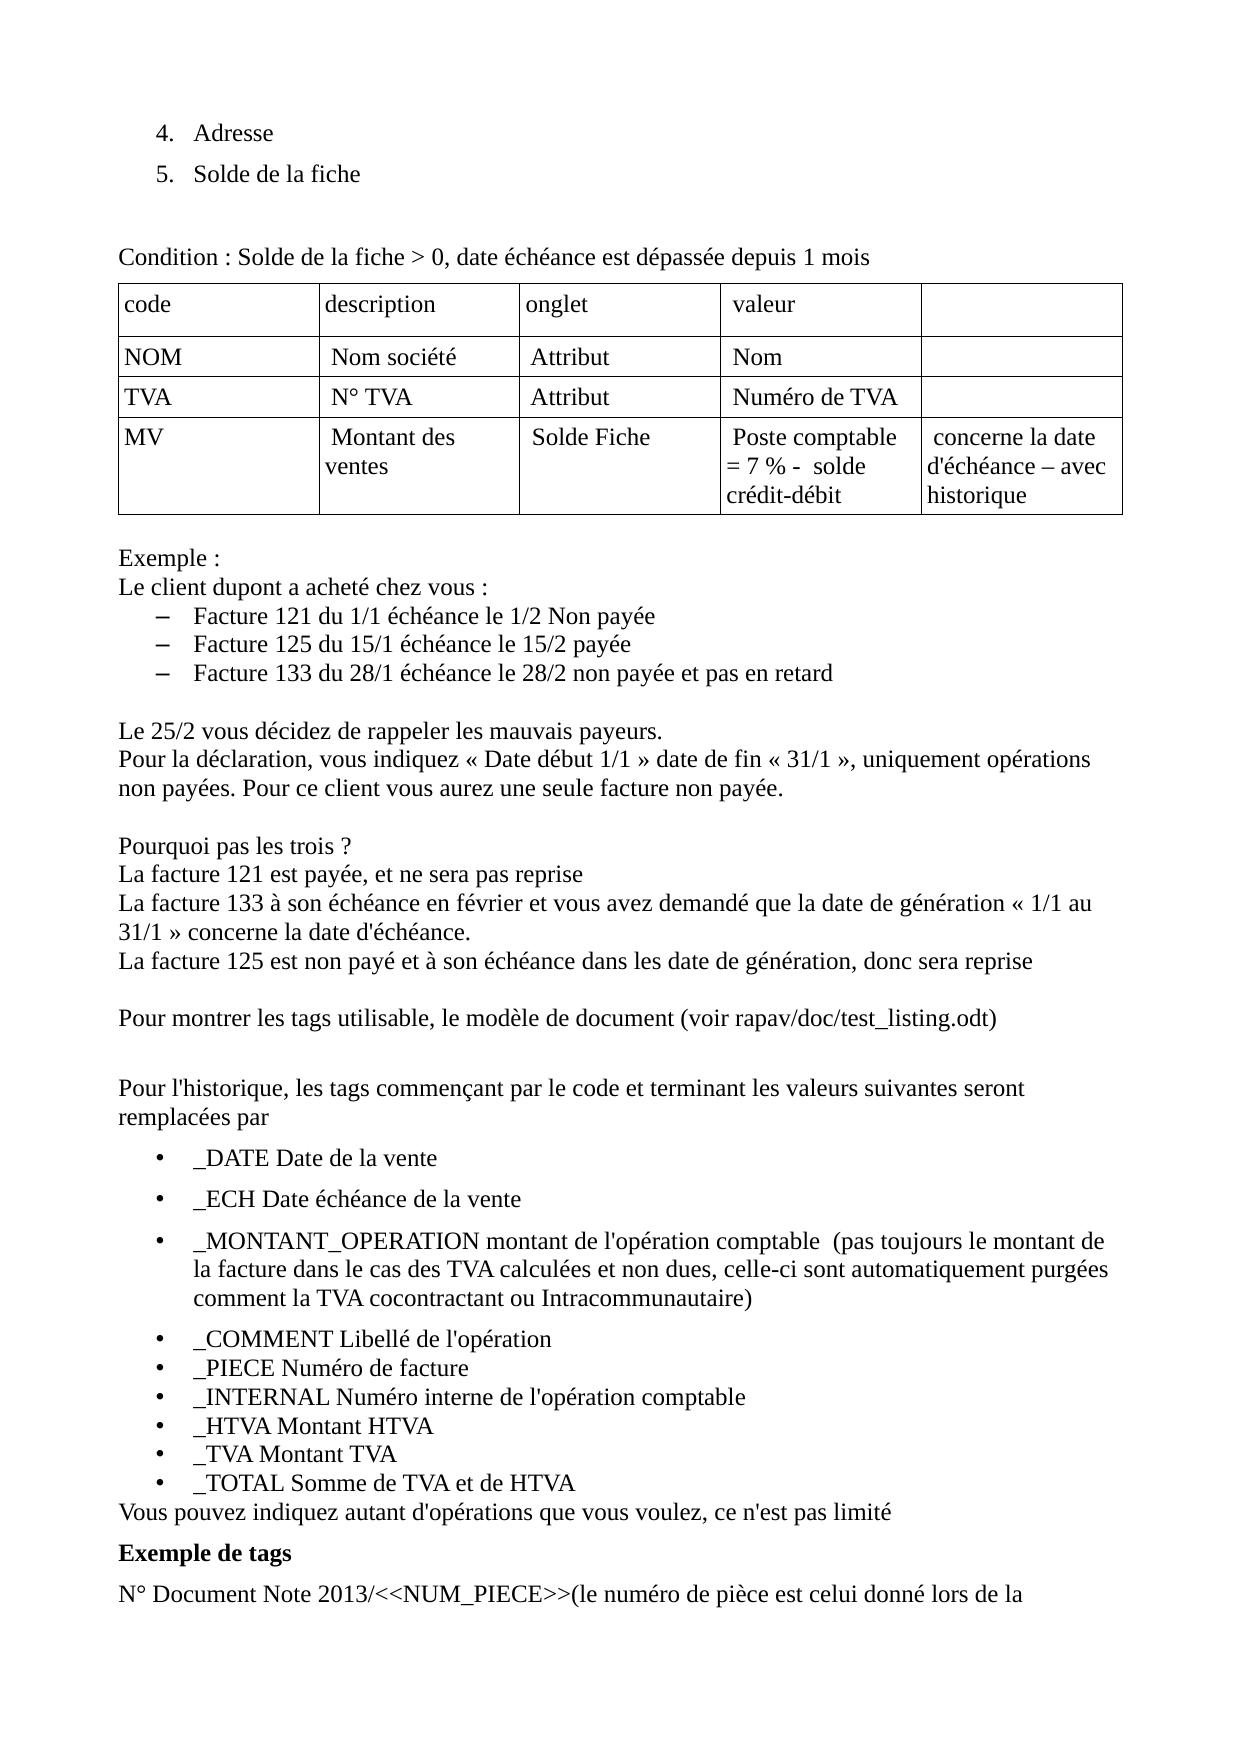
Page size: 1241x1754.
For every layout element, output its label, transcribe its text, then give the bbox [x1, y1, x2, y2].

text Le 25/2 vous décidez de rappeler les mauvais payeurs. [118, 716, 1122, 744]
text La facture 121 est payée, et ne sera pas reprise [118, 859, 1122, 888]
text Exemple de tags [118, 1538, 1122, 1567]
list _HTVA Montant HTVA [156, 1411, 1122, 1439]
table_cell [922, 377, 1122, 417]
table_cell Nom société [320, 337, 519, 376]
text N° Document Note 2013/<<NUM_PIECE>>(le numéro de pièce est celui donné lors de la [118, 1579, 1122, 1608]
list Solde de la fiche [156, 159, 1122, 188]
list Facture 121 du 1/1 échéance le 1/2 Non payée [156, 601, 1122, 629]
text Pour la déclaration, vous indiquez « Date début 1/1 » date de fin « 31/1 », uniquement opérations non payées. Pour ce client vous aurez une seule facture non payée. [118, 744, 1122, 802]
list _COMMENT Libellé de l'opération [156, 1324, 1122, 1353]
table_cell concerne la date d'échéance – avec historique [922, 418, 1122, 514]
table_header code [119, 284, 319, 336]
text La facture 125 est non payé et à son échéance dans les date de génération, donc sera reprise [118, 946, 1122, 974]
table_header [922, 284, 1122, 336]
list _DATE Date de la vente [156, 1143, 1122, 1172]
text Pourquoi pas les trois ? [118, 831, 1122, 859]
table_cell Numéro de TVA [721, 377, 921, 417]
table_cell Solde Fiche [520, 418, 720, 514]
table_header description [320, 284, 519, 336]
table_cell N° TVA [320, 377, 519, 417]
text Exemple : [118, 543, 1122, 572]
list _TVA Montant TVA [156, 1439, 1122, 1468]
list Facture 125 du 15/1 échéance le 15/2 payée [156, 629, 1122, 658]
table_cell MV [119, 418, 319, 514]
table_cell Attribut [520, 337, 720, 376]
table_cell Poste comptable = 7 % - solde crédit-débit [721, 418, 921, 514]
table_cell Montant des ventes [320, 418, 519, 514]
list _PIECE Numéro de facture [156, 1353, 1122, 1382]
table_cell [922, 337, 1122, 376]
list Adresse [156, 118, 1122, 147]
list _INTERNAL Numéro interne de l'opération comptable [156, 1382, 1122, 1411]
text Pour l'historique, les tags commençant par le code et terminant les valeurs suivantes seront remplacées par [118, 1073, 1122, 1131]
table_header onglet [520, 284, 720, 336]
list _TOTAL Somme de TVA et de HTVA [156, 1468, 1122, 1497]
table_cell Attribut [520, 377, 720, 417]
list _MONTANT_OPERATION montant de l'opération comptable (pas toujours le montant de la facture dans le cas des TVA calculées et non dues, celle-ci sont automatiquement purgées comment la TVA cocontractant ou Intracommunautaire) [156, 1226, 1122, 1312]
list _ECH Date échéance de la vente [156, 1184, 1122, 1213]
text Condition : Solde de la fiche > 0, date échéance est dépassée depuis 1 mois [118, 242, 1122, 271]
table_cell Nom [721, 337, 921, 376]
table_cell TVA [119, 377, 319, 417]
list Facture 133 du 28/1 échéance le 28/2 non payée et pas en retard [156, 658, 1122, 687]
table_header valeur [721, 284, 921, 336]
table_cell NOM [119, 337, 319, 376]
text La facture 133 à son échéance en février et vous avez demandé que la date de génération « 1/1 au 31/1 » concerne la date d'échéance. [118, 888, 1122, 946]
text Le client dupont a acheté chez vous : [118, 572, 1122, 601]
text Pour montrer les tags utilisable, le modèle de document (voir rapav/doc/test_listing.odt) [118, 1003, 1122, 1032]
text Vous pouvez indiquez autant d'opérations que vous voulez, ce n'est pas limité [118, 1497, 1122, 1526]
